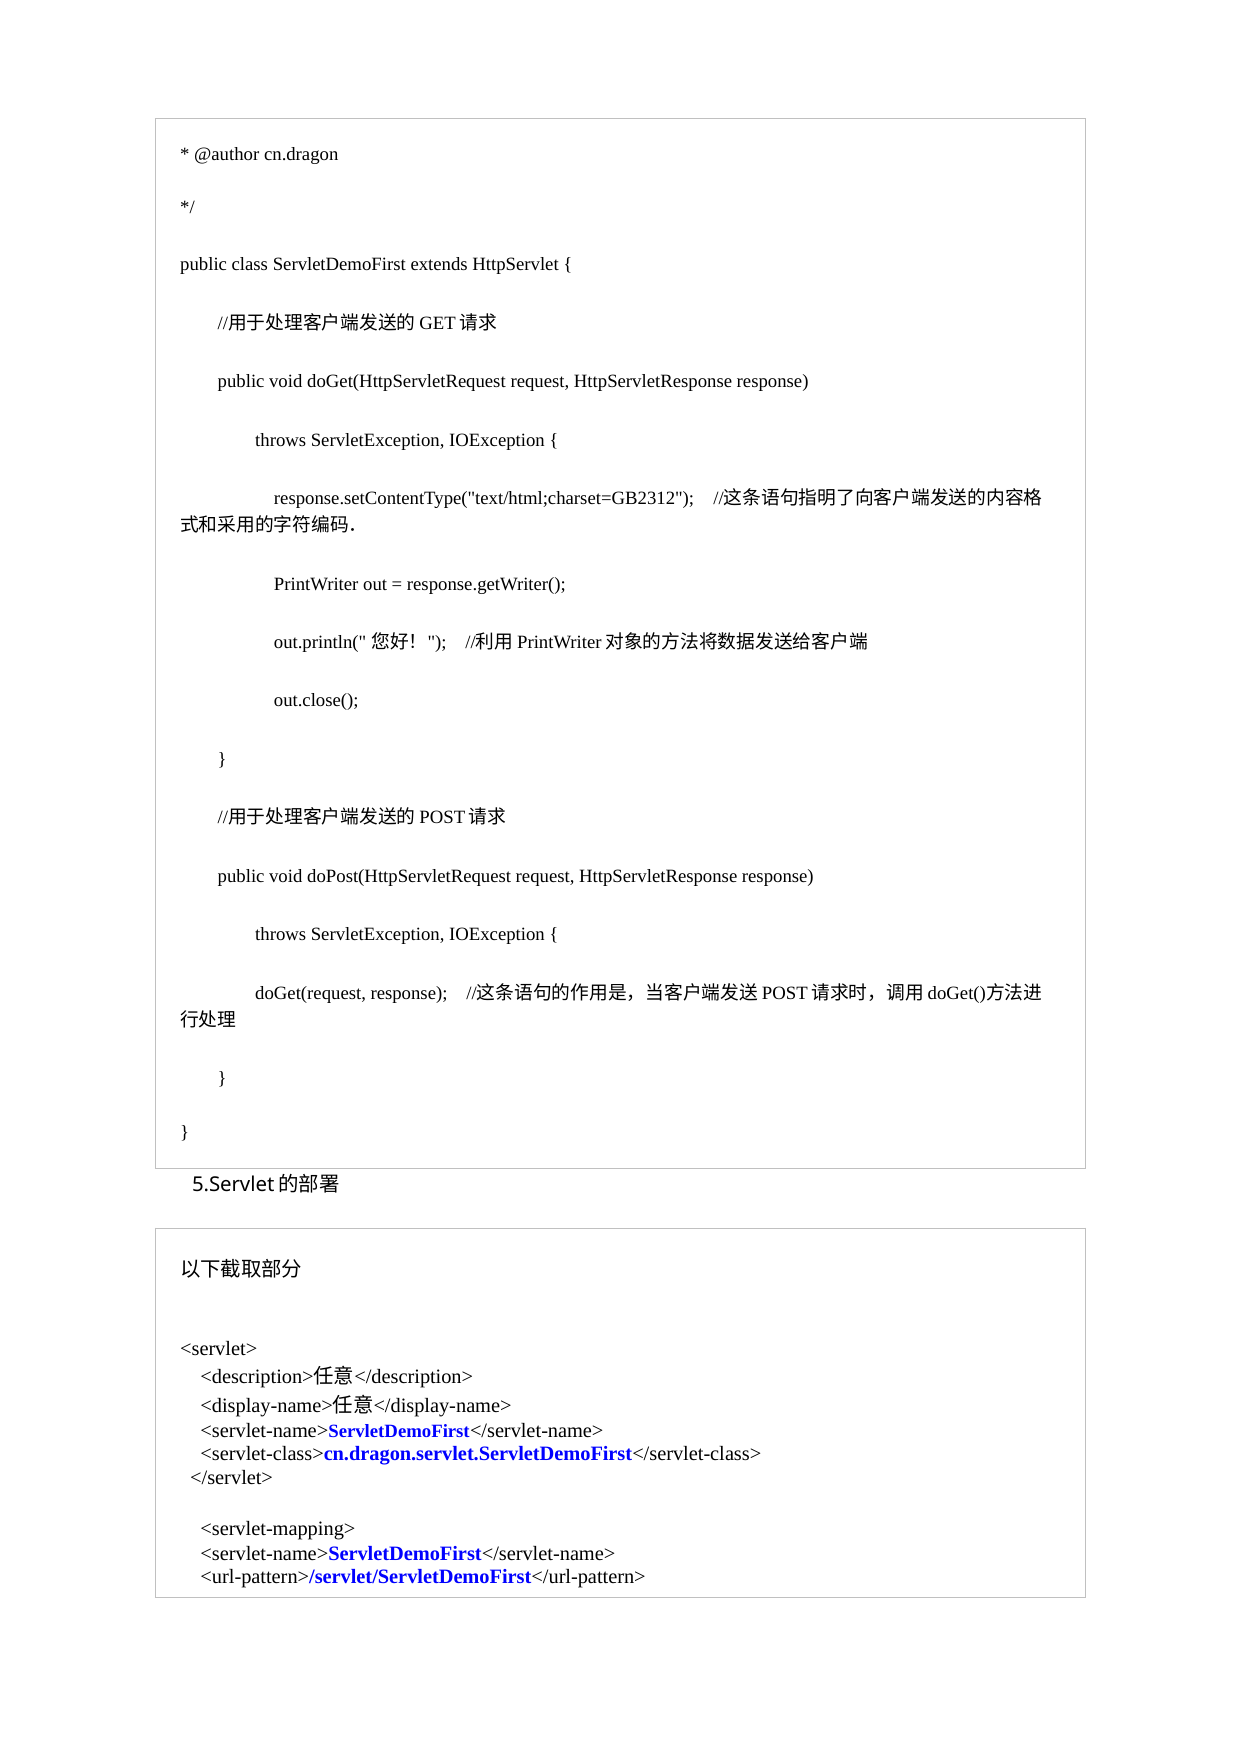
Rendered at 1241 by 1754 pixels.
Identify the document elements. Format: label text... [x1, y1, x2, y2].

table_header 以下截取部分 <servlet> <description>任意</description> <display-name>任意</display-name> <servlet-name>ServletDemoFirst</servlet-name> <servlet-class>cn.dragon.servlet.ServletDemoFirst</servlet-class> </servlet> <servlet-mapping> <servlet-name>ServletDemoFirst</servlet-name> <url-pattern>/servlet/ServletDemoFirst</url-pattern> [156, 1229, 1085, 1597]
table_header * @author cn.dragon */ public class ServletDemoFirst extends HttpServlet { //用于处理客户端发送的GET请求 public void doGet(HttpServletRequest request, HttpServletResponse response) throws ServletException, IOException { response.setContentType("text/html;charset=GB2312"); //这条语句指明了向客户端发送的内容格式和采用的字符编码． PrintWriter out = response.getWriter(); out.println(" 您好！"); //利用PrintWriter对象的方法将数据发送给客户端 out.close(); } //用于处理客户端发送的POST请求 public void doPost(HttpServletRequest request, HttpServletResponse response) throws ServletException, IOException { doGet(request, response); //这条语句的作用是，当客户端发送POST请求时，调用doGet()方法进行处理 } } [156, 119, 1085, 1168]
list 5.Servlet的部署 [118, 1168, 1122, 1227]
